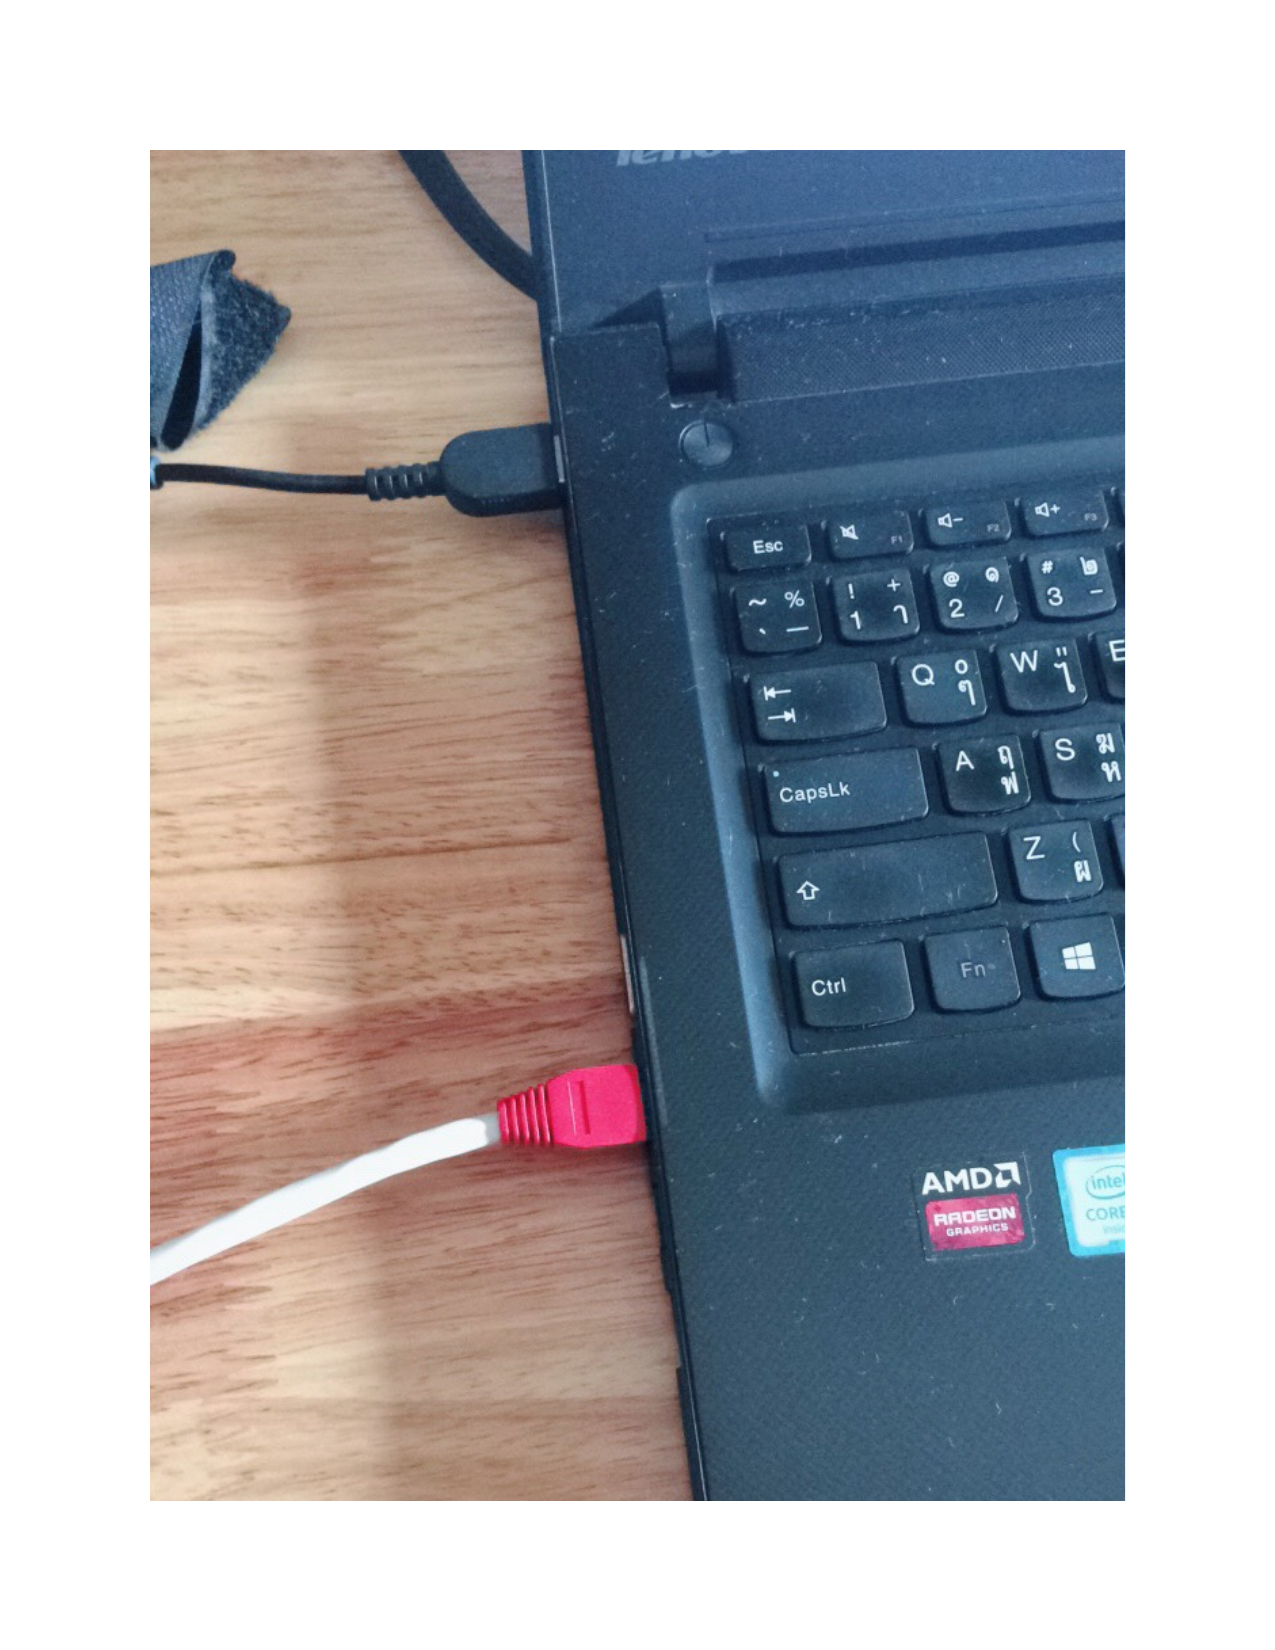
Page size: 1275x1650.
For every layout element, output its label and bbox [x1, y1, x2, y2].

picture [150, 150, 1125, 1501]
